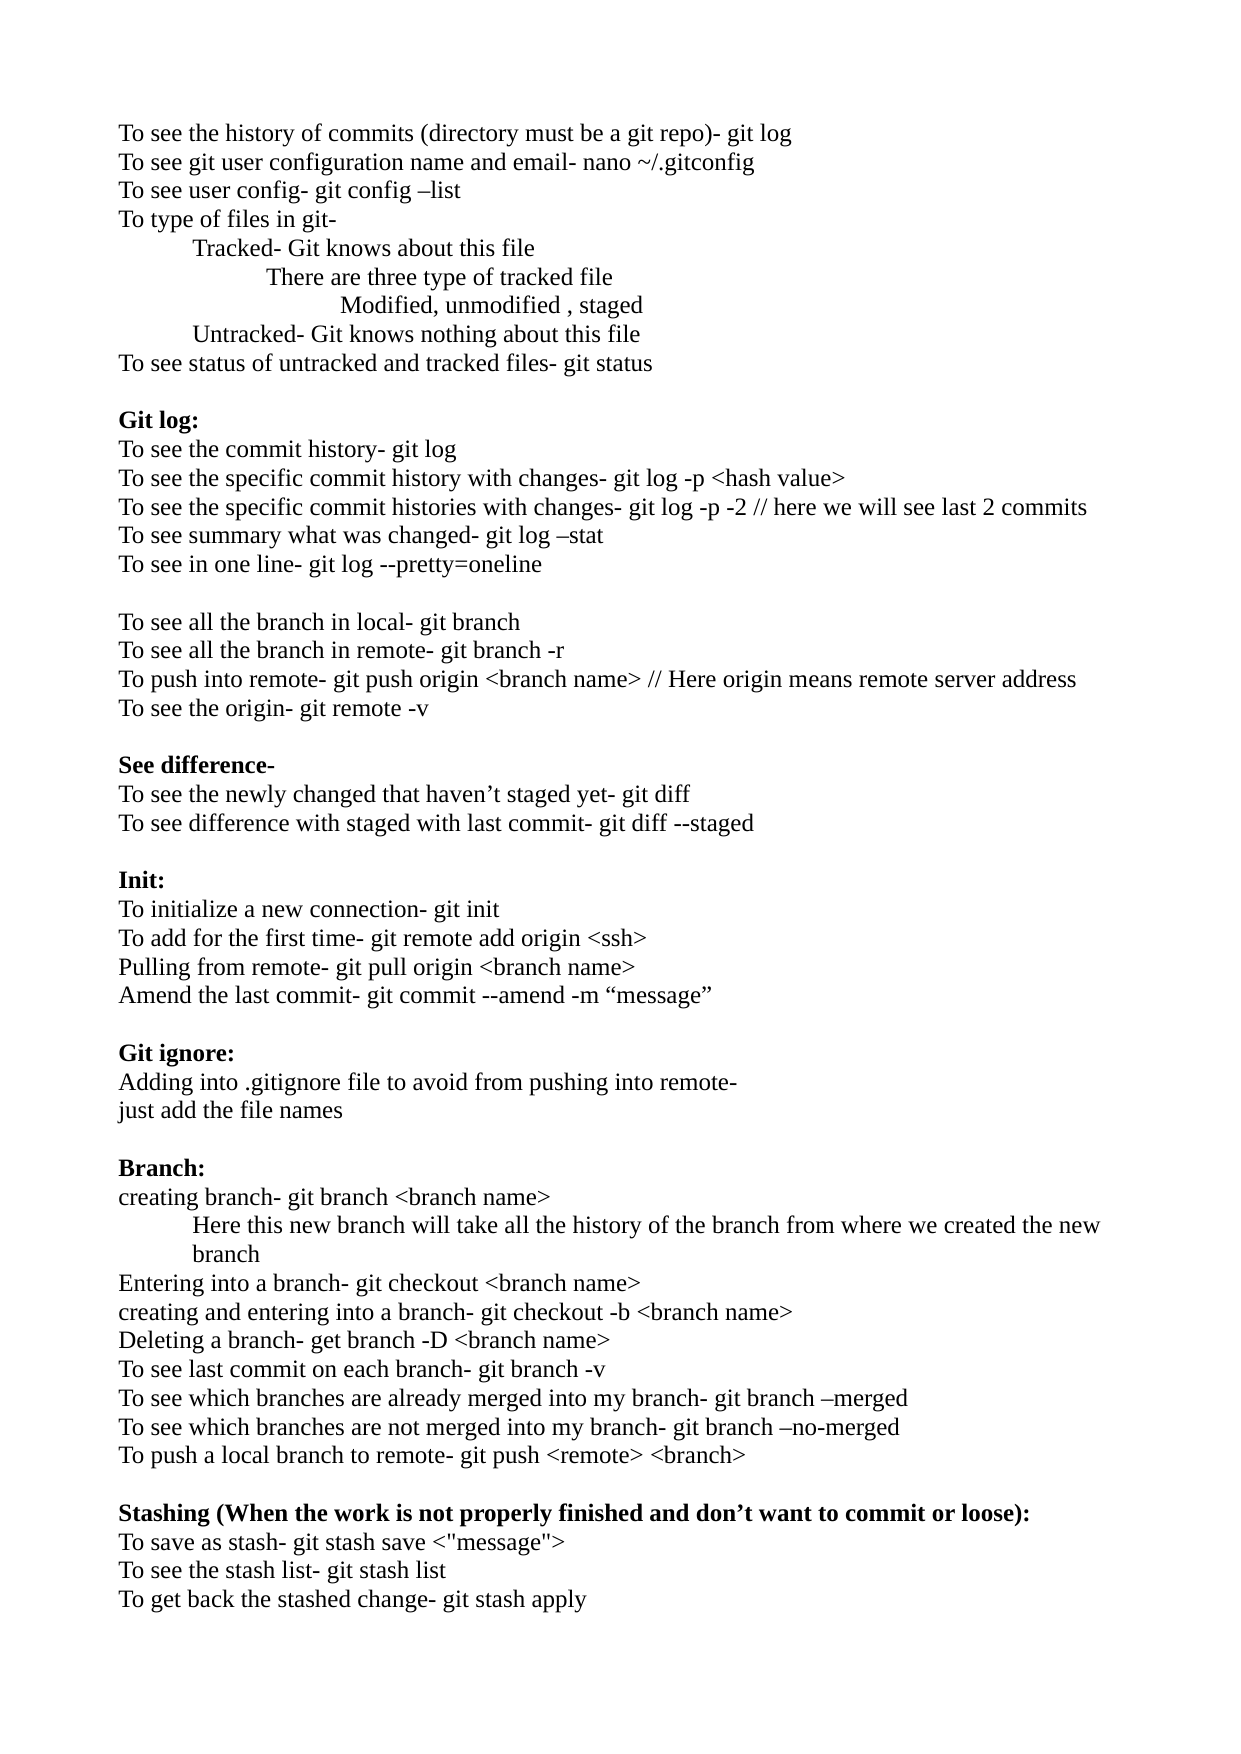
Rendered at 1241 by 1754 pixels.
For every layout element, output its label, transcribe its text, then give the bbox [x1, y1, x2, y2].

text Untracked- Git knows nothing about this file [118, 319, 1122, 348]
text To see in one line- git log --pretty=oneline [118, 549, 1122, 578]
text To see the history of commits (directory must be a git repo)- git log [118, 118, 1122, 147]
text Deleting a branch- get branch -D <branch name> [118, 1326, 1122, 1354]
text To see user config- git config –list [118, 176, 1122, 204]
text creating branch- git branch <branch name> [118, 1182, 1122, 1211]
text Git log: [118, 406, 1122, 434]
text To see summary what was changed- git log –stat [118, 521, 1122, 549]
text creating and entering into a branch- git checkout -b <branch name> [118, 1297, 1122, 1326]
text Branch: [118, 1153, 1122, 1182]
text To see last commit on each branch- git branch -v [118, 1354, 1122, 1383]
text To get back the stashed change- git stash apply [118, 1584, 1122, 1613]
text Git ignore: [118, 1038, 1122, 1067]
text To see the specific commit histories with changes- git log -p -2 // here we will see last 2 commits [118, 492, 1122, 521]
text To see the specific commit history with changes- git log -p <hash value> [118, 463, 1122, 492]
text Here this new branch will take all the history of the branch from where we created the new branch [118, 1211, 1122, 1268]
text There are three type of tracked file [118, 262, 1122, 291]
text To initialize a new connection- git init [118, 894, 1122, 923]
text just add the file names [118, 1096, 1122, 1124]
text To see the commit history- git log [118, 434, 1122, 463]
text To see which branches are not merged into my branch- git branch –no-merged [118, 1412, 1122, 1441]
text Adding into .gitignore file to avoid from pushing into remote- [118, 1067, 1122, 1096]
text To see difference with staged with last commit- git diff --staged [118, 808, 1122, 837]
text Modified, unmodified , staged [118, 291, 1122, 319]
text To save as stash- git stash save <"message"> [118, 1527, 1122, 1556]
text To see all the branch in remote- git branch -r [118, 636, 1122, 664]
text To add for the first time- git remote add origin <ssh> [118, 923, 1122, 952]
text Entering into a branch- git checkout <branch name> [118, 1268, 1122, 1297]
text To push a local branch to remote- git push <remote> <branch> [118, 1441, 1122, 1469]
text To see git user configuration name and email- nano ~/.gitconfig [118, 147, 1122, 176]
text To see the stash list- git stash list [118, 1556, 1122, 1584]
text To see which branches are already merged into my branch- git branch –merged [118, 1383, 1122, 1412]
text Pulling from remote- git pull origin <branch name> [118, 952, 1122, 981]
text To see all the branch in local- git branch [118, 607, 1122, 636]
text To see status of untracked and tracked files- git status [118, 348, 1122, 377]
text Stashing (When the work is not properly finished and don’t want to commit or loose): [118, 1498, 1122, 1527]
text To see the origin- git remote -v [118, 693, 1122, 722]
text To type of files in git- [118, 204, 1122, 233]
text To push into remote- git push origin <branch name> // Here origin means remote server address [118, 664, 1122, 693]
text Tracked- Git knows about this file [118, 233, 1122, 262]
text Amend the last commit- git commit --amend -m “message” [118, 981, 1122, 1009]
text To see the newly changed that haven’t staged yet- git diff [118, 779, 1122, 808]
text Init: [118, 866, 1122, 894]
text See difference- [118, 751, 1122, 779]
